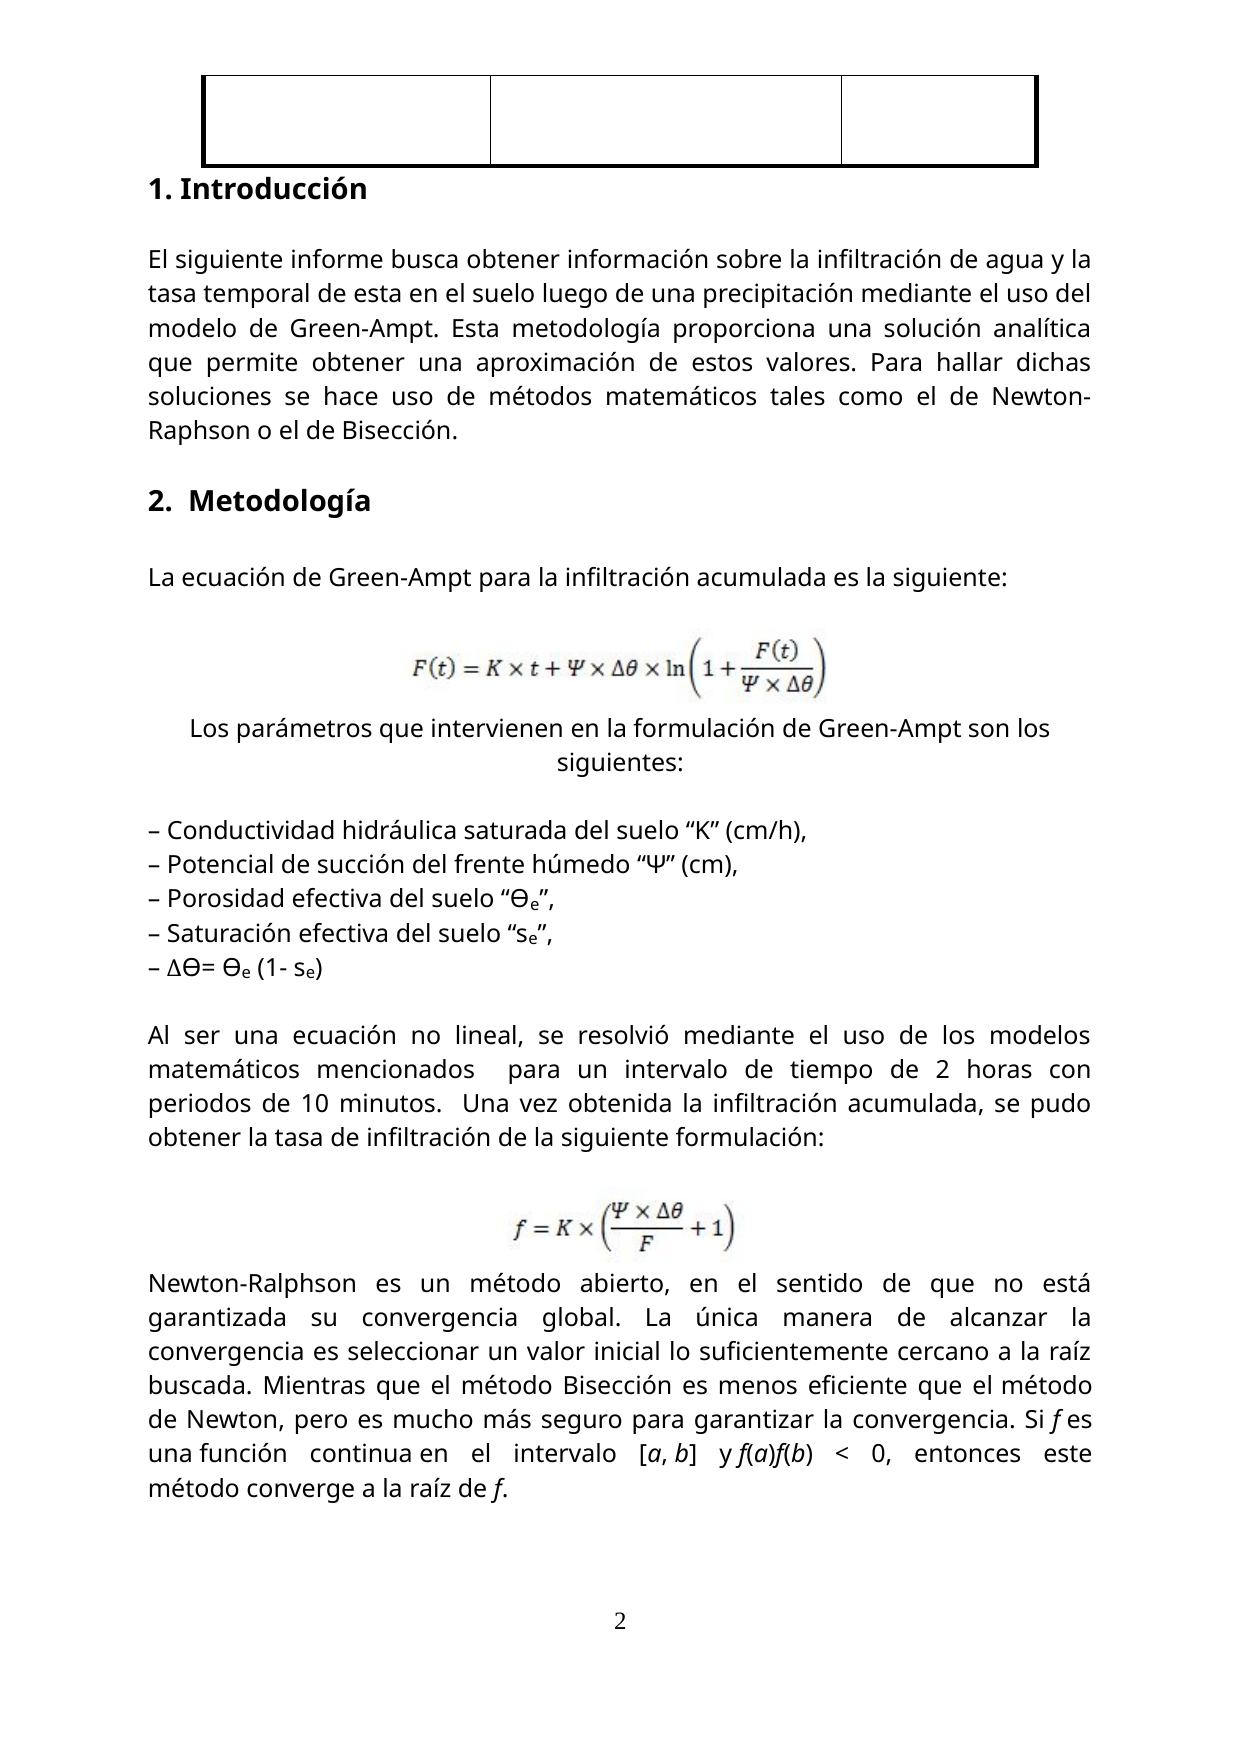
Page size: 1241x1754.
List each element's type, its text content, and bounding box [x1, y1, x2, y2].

table_cell [842, 76, 1034, 164]
text La ecuación de Green-Ampt para la infiltración acumulada es la siguiente: [148, 560, 1092, 594]
text 1. Introducción [148, 168, 1092, 208]
text Newton-Ralphson es un método abierto, en el sentido de que no está garantizada su convergencia global. La única manera de alcanzar la convergencia es seleccionar un valor inicial lo suficientemente cercano a la raíz buscada. Mientras que el método Bisección es menos eficiente que el método de Newton, pero es mucho más seguro para garantizar la convergencia. Si f es una función continua en el intervalo [a, b] y f(a)f(b) < 0, entonces este método converge a la raíz de f. [148, 1266, 1092, 1504]
text Al ser una ecuación no lineal, se resolvió mediante el uso de los modelos matemáticos mencionados para un intervalo de tiempo de 2 horas con periodos de 10 minutos. Una vez obtenida la infiltración acumulada, se pudo obtener la tasa de infiltración de la siguiente formulación: [148, 1017, 1092, 1154]
table_cell [206, 76, 490, 164]
text – ∆ϴ= ϴe (1- se) [148, 949, 1092, 983]
text – Conductividad hidráulica saturada del suelo “K” (cm/h), [148, 813, 1092, 847]
text – Saturación efectiva del suelo “se”, [148, 915, 1092, 949]
text El siguiente informe busca obtener información sobre la infiltración de agua y la tasa temporal de esta en el suelo luego de una precipitación mediante el uso del modelo de Green-Ampt. Esta metodología proporciona una solución analítica que permite obtener una aproximación de estos valores. Para hallar dichas soluciones se hace uso de métodos matemáticos tales como el de Newton-Raphson o el de Bisección. [148, 242, 1092, 446]
text – Porosidad efectiva del suelo “ϴe”, [148, 881, 1092, 915]
text – Potencial de succión del frente húmedo “Ψ” (cm), [148, 847, 1092, 881]
text Los parámetros que intervienen en la formulación de Green-Ampt son los siguientes: [148, 711, 1092, 779]
text 2. Metodología [148, 481, 1092, 520]
table_cell [491, 76, 841, 164]
